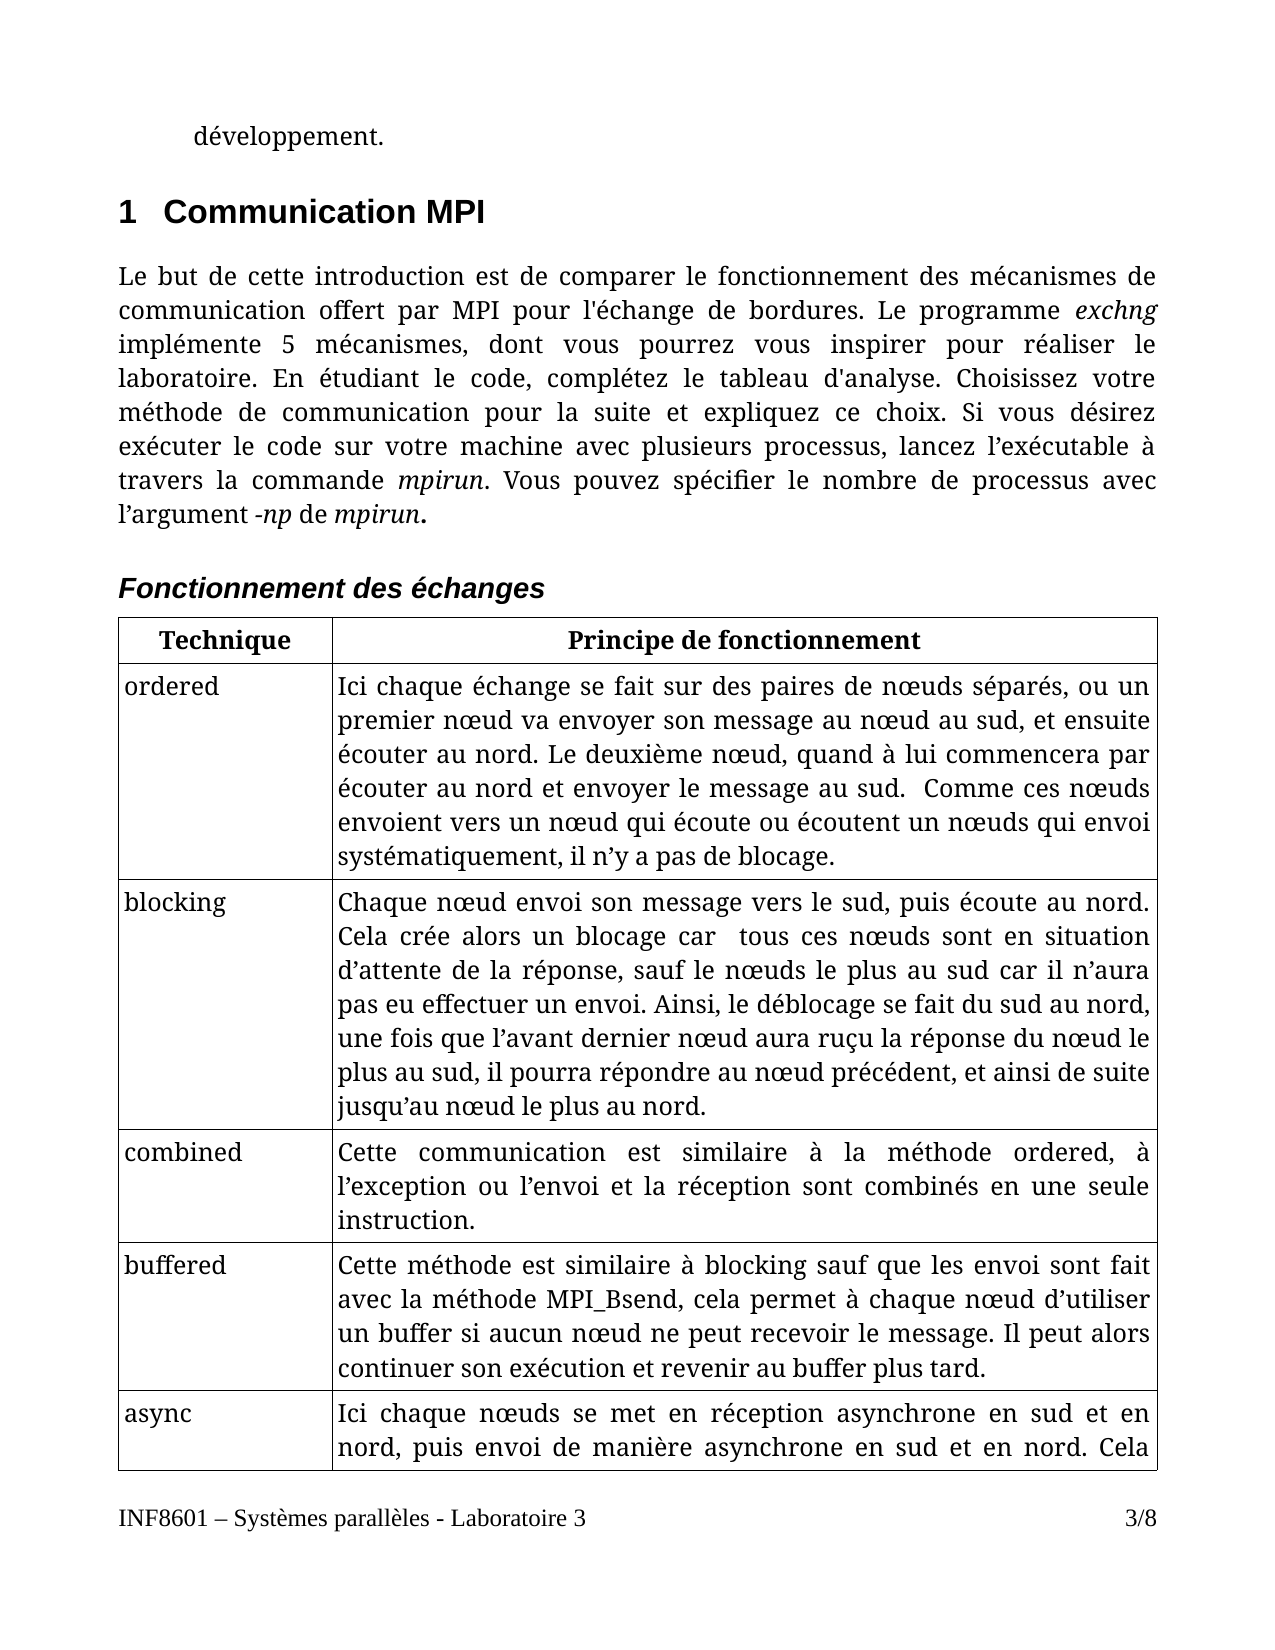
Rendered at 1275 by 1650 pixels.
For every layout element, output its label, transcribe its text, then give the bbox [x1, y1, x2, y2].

table_cell Cette communication est similaire à la méthode ordered, à l’exception ou l’envoi et la réception sont combinés en une seule instruction. [333, 1130, 1157, 1242]
subtitle Fonctionnement des échanges [118, 571, 1157, 604]
table_cell Cette méthode est similaire à blocking sauf que les envoi sont fait avec la méthode MPI_Bsend, cela permet à chaque nœud d’utiliser un buffer si aucun nœud ne peut recevoir le message. Il peut alors continuer son exécution et revenir au buffer plus tard. [333, 1243, 1157, 1390]
table_cell ordered [119, 664, 332, 878]
text Le but de cette introduction est de comparer le fonctionnement des mécanismes de communication offert par MPI pour l'échange de bordures. Le programme exchng implémente 5 mécanismes, dont vous pourrez vous inspirer pour réaliser le laboratoire. En étudiant le code, complétez le tableau d'analyse. Choisissez votre méthode de communication pour la suite et expliquez ce choix. Si vous désirez exécuter le code sur votre machine avec plusieurs processus, lancez l’exécutable à travers la commande mpirun. Vous pouvez spécifier le nombre de processus avec l’argument -np de mpirun. [118, 258, 1157, 531]
table_cell Ici chaque échange se fait sur des paires de nœuds séparés, ou un premier nœud va envoyer son message au nœud au sud, et ensuite écouter au nord. Le deuxième nœud, quand à lui commencera par écouter au nord et envoyer le message au sud. Comme ces nœuds envoient vers un nœud qui écoute ou écoutent un nœuds qui envoi systématiquement, il n’y a pas de blocage. [333, 664, 1157, 878]
table_header Principe de fonctionnement [333, 618, 1157, 662]
table_cell blocking [119, 880, 332, 1128]
table_cell Chaque nœud envoi son message vers le sud, puis écoute au nord. Cela crée alors un blocage car tous ces nœuds sont en situation d’attente de la réponse, sauf le nœuds le plus au sud car il n’aura pas eu effectuer un envoi. Ainsi, le déblocage se fait du sud au nord, une fois que l’avant dernier nœud aura ruçu la réponse du nœud le plus au sud, il pourra répondre au nœud précédent, et ainsi de suite jusqu’au nœud le plus au nord. [333, 880, 1157, 1128]
table_header Technique [119, 618, 332, 662]
subtitle Communication MPI [118, 192, 1157, 231]
table_cell async [119, 1391, 332, 1470]
list développement. [156, 118, 1157, 152]
table_cell buffered [119, 1243, 332, 1390]
table_cell combined [119, 1130, 332, 1242]
table_cell Ici chaque nœuds se met en réception asynchrone en sud et en nord, puis envoi de manière asynchrone en sud et en nord. Cela [333, 1391, 1157, 1470]
